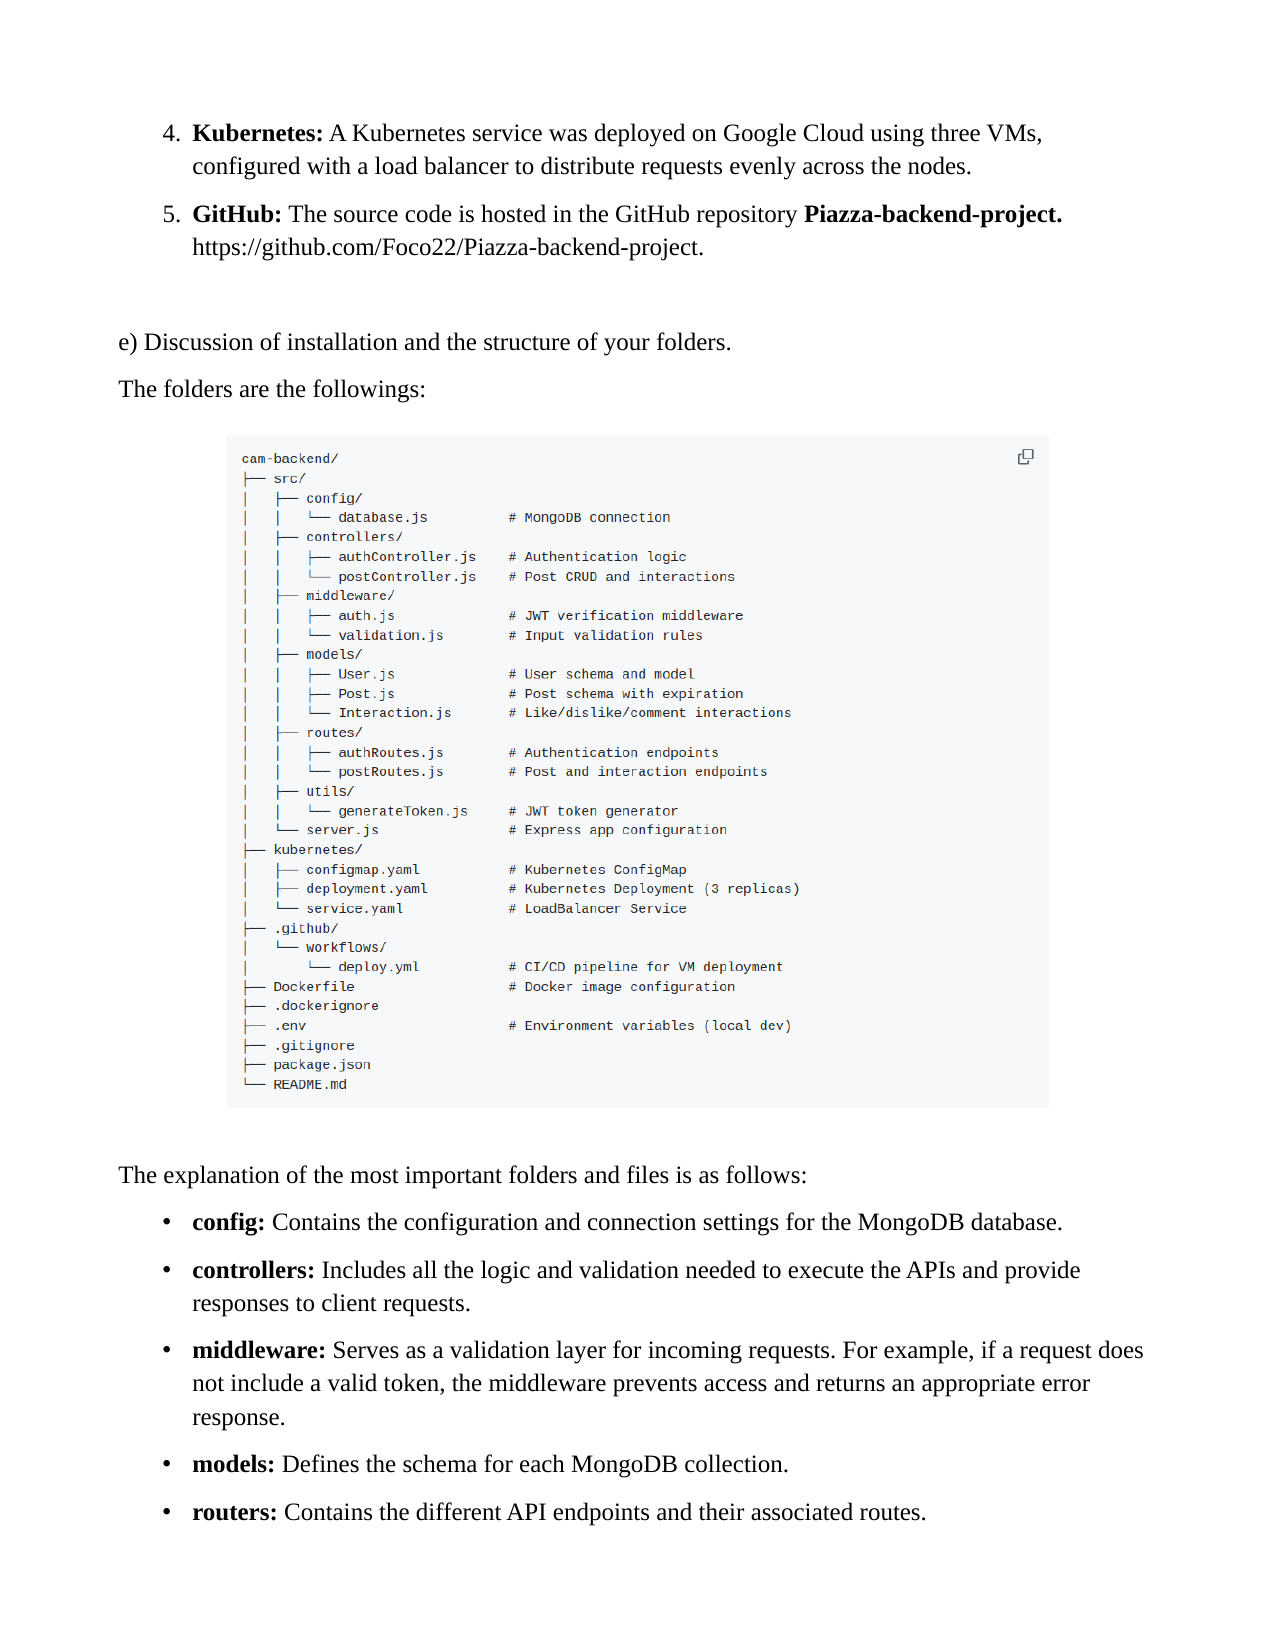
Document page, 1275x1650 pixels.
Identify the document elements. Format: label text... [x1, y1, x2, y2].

list GitHub: The source code is hosted in the GitHub repository Piazza-backend-project. https://github.com/Foco22/Piazza-backend-project. [162, 199, 1157, 261]
list Kubernetes: A Kubernetes service was deployed on Google Cloud using three VMs, configured with a load balancer to distribute requests evenly across the nodes. [162, 118, 1157, 180]
text The folders are the followings: [118, 374, 1157, 403]
list models: Defines the schema for each MongoDB collection. [162, 1449, 1157, 1478]
list controllers: Includes all the logic and validation needed to execute the APIs and provide responses to client requests. [162, 1255, 1157, 1317]
text e) Discussion of installation and the structure of your folders. [118, 327, 1157, 356]
list middleware: Serves as a validation layer for incoming requests. For example, if a request does not include a valid token, the middleware prevents access and returns an appropriate error response. [162, 1336, 1157, 1430]
list routers: Contains the different API endpoints and their associated routes. [162, 1497, 1157, 1526]
text The explanation of the most important folders and files is as follows: [118, 1160, 1157, 1188]
list config: Contains the configuration and connection settings for the MongoDB database. [162, 1207, 1157, 1236]
picture [217, 422, 1058, 1108]
